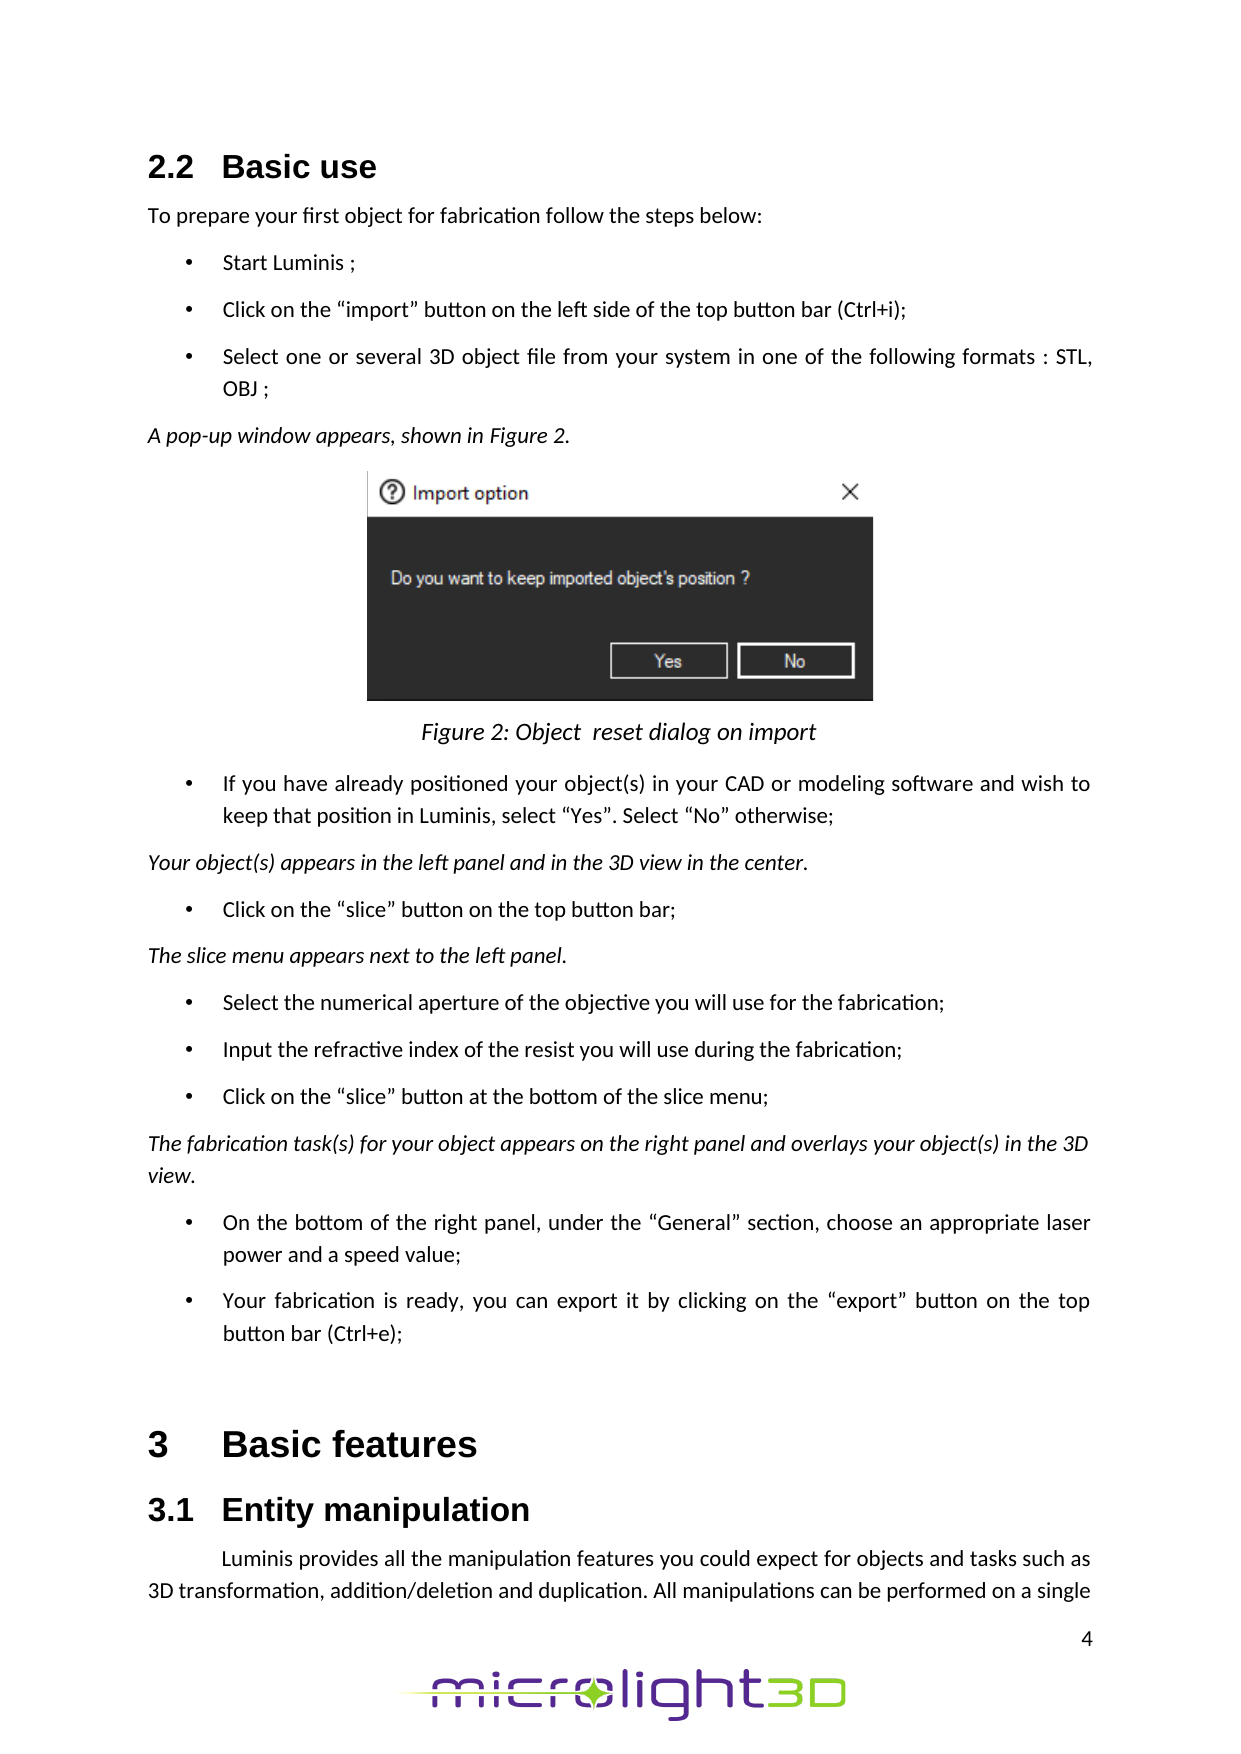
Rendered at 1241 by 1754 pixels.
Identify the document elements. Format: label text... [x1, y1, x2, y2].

list Input the refractive index of the resist you will use during the fabrication; [185, 1035, 1093, 1063]
subtitle Entity manipulation [148, 1490, 1093, 1528]
text The slice menu appears next to the left panel. [148, 942, 1093, 969]
list Select the numerical aperture of the objective you will use for the fabrication; [185, 988, 1093, 1016]
list If you have already positioned your object(s) in your CAD or modeling software and wish to keep that position in Luminis, select “Yes”. Select “No” otherwise; [185, 458, 1093, 829]
subtitle Basic features [148, 1423, 1093, 1466]
list Your fabrication is ready, you can export it by clicking on the “export” button on the top button bar (Ctrl+e); [185, 1287, 1093, 1347]
text Luminis provides all the manipulation features you could expect for objects and tasks such as 3D transformation, addition/deletion and duplication. All manipulations can be performed on a single [148, 1544, 1093, 1604]
list Click on the “import” button on the left side of the top button bar (Ctrl+i); [185, 295, 1093, 323]
list Select one or several 3D object file from your system in one of the following formats : STL, OBJ ; [185, 342, 1093, 402]
list Figure 2: Object reset dialog on import [367, 701, 873, 746]
list Click on the “slice” button at the bottom of the slice menu; [185, 1082, 1093, 1110]
subtitle Basic use [148, 148, 1093, 186]
list Start Luminis ; [185, 248, 1093, 276]
list Click on the “slice” button on the top button bar; [185, 895, 1093, 923]
text Your object(s) appears in the left panel and in the 3D view in the center. [148, 848, 1093, 876]
text To prepare your first object for fabrication follow the steps below: [148, 202, 1093, 229]
text The fabrication task(s) for your object appears on the right panel and overlays your object(s) in the 3D view. [148, 1129, 1093, 1189]
picture [394, 1669, 846, 1721]
list On the bottom of the right panel, under the “General” section, choose an appropriate laser power and a speed value; [185, 1208, 1093, 1268]
picture [367, 471, 874, 701]
text A pop-up window appears, shown in Figure 2. [148, 421, 1093, 449]
